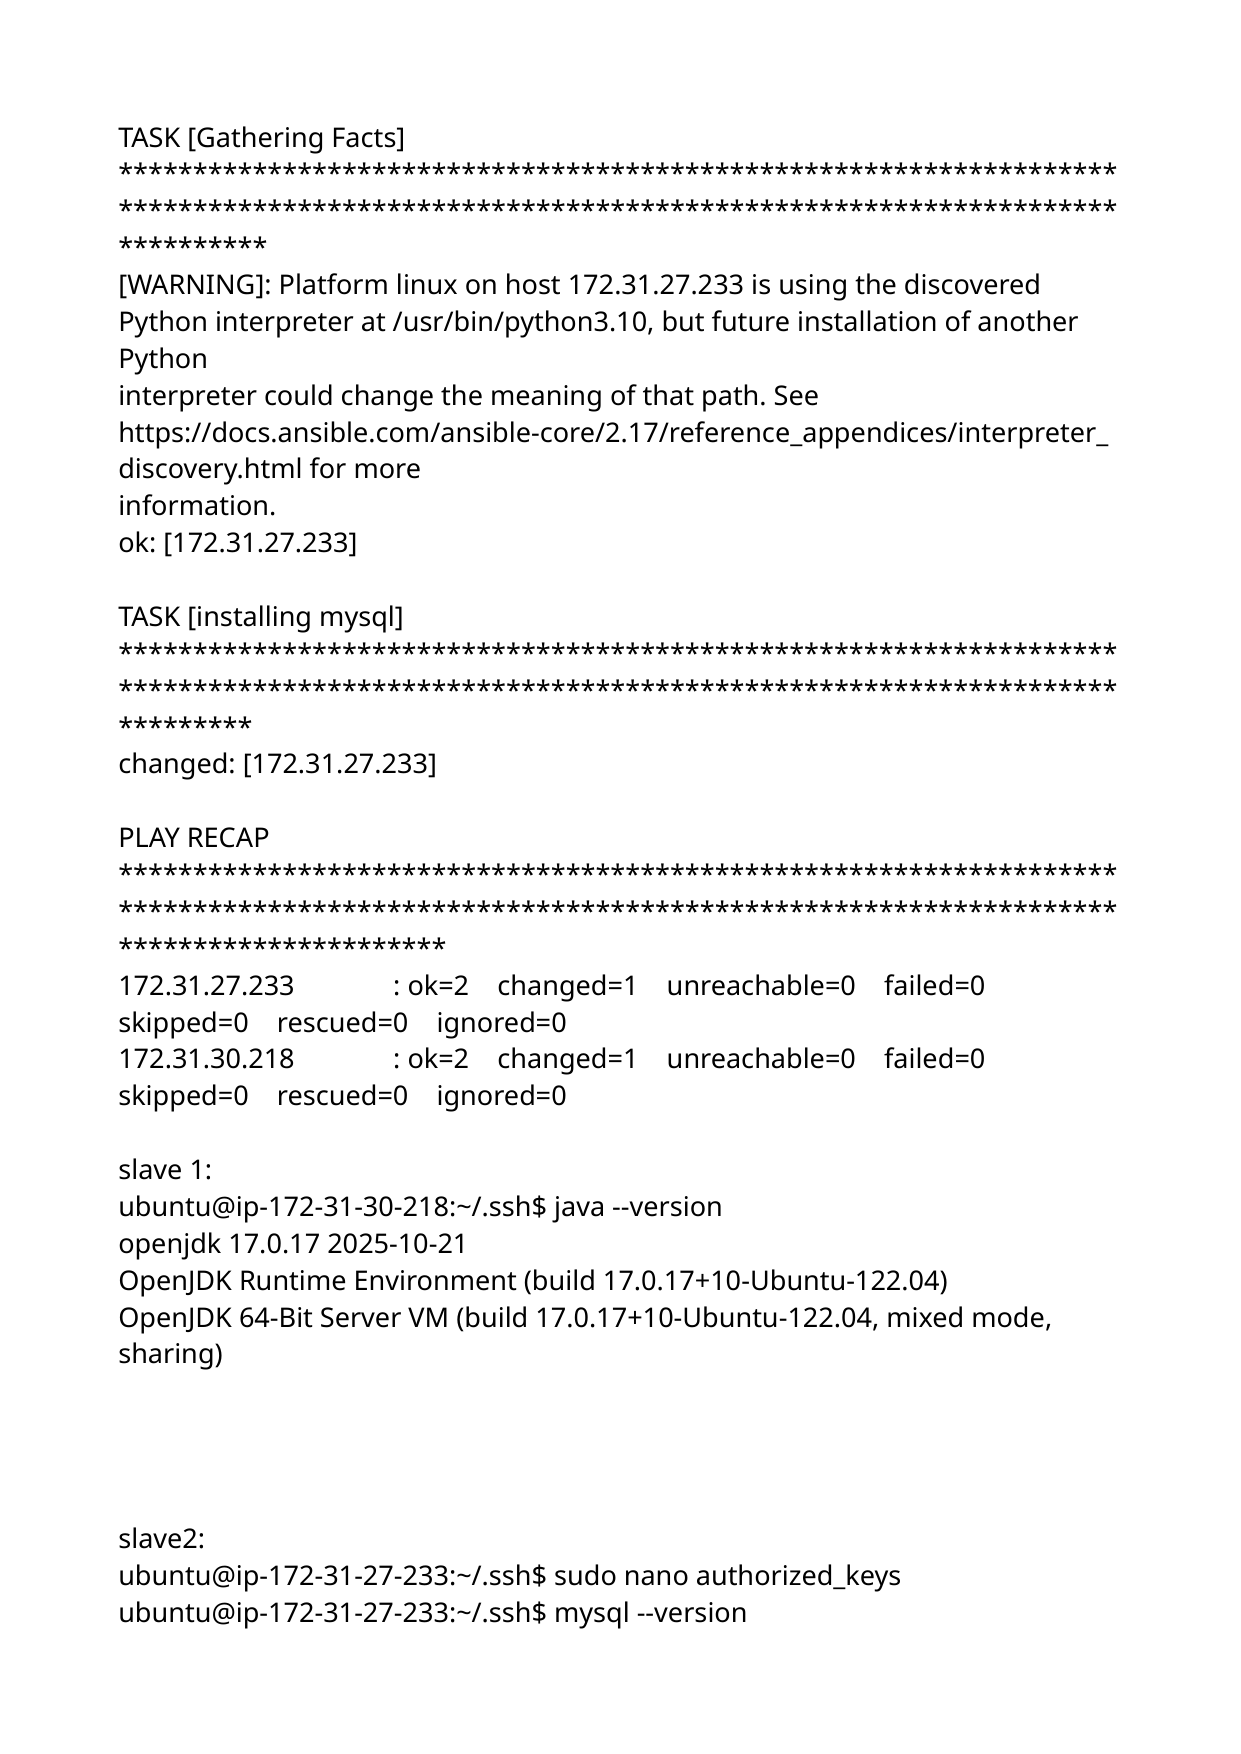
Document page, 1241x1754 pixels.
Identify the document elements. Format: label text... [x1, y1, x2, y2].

text [WARNING]: Platform linux on host 172.31.27.233 is using the discovered Python interpreter at /usr/bin/python3.10, but future installation of another Python [118, 266, 1122, 376]
text OpenJDK 64-Bit Server VM (build 17.0.17+10-Ubuntu-122.04, mixed mode, sharing) [118, 1298, 1122, 1372]
text slave2: [118, 1519, 1122, 1556]
text interpreter could change the meaning of that path. See https://docs.ansible.com/ansible-core/2.17/reference_appendices/interpreter_discovery.html for more [118, 376, 1122, 487]
text TASK [installing mysql] *********************************************************************************************************************************************** [118, 597, 1122, 745]
text ubuntu@ip-172-31-27-233:~/.ssh$ sudo nano authorized_keys [118, 1556, 1122, 1593]
text changed: [172.31.27.233] [118, 745, 1122, 782]
text information. [118, 487, 1122, 524]
text 172.31.27.233 : ok=2 changed=1 unreachable=0 failed=0 skipped=0 rescued=0 ignored=0 [118, 966, 1122, 1040]
text 172.31.30.218 : ok=2 changed=1 unreachable=0 failed=0 skipped=0 rescued=0 ignored=0 [118, 1040, 1122, 1114]
text ubuntu@ip-172-31-27-233:~/.ssh$ mysql --version [118, 1593, 1122, 1630]
text PLAY RECAP ************************************************************************************************************************************************************ [118, 819, 1122, 966]
text OpenJDK Runtime Environment (build 17.0.17+10-Ubuntu-122.04) [118, 1261, 1122, 1298]
text ok: [172.31.27.233] [118, 524, 1122, 561]
text ubuntu@ip-172-31-30-218:~/.ssh$ java --version [118, 1187, 1122, 1224]
text TASK [Gathering Facts] ************************************************************************************************************************************************ [118, 118, 1122, 266]
text slave 1: [118, 1151, 1122, 1187]
text openjdk 17.0.17 2025-10-21 [118, 1224, 1122, 1261]
